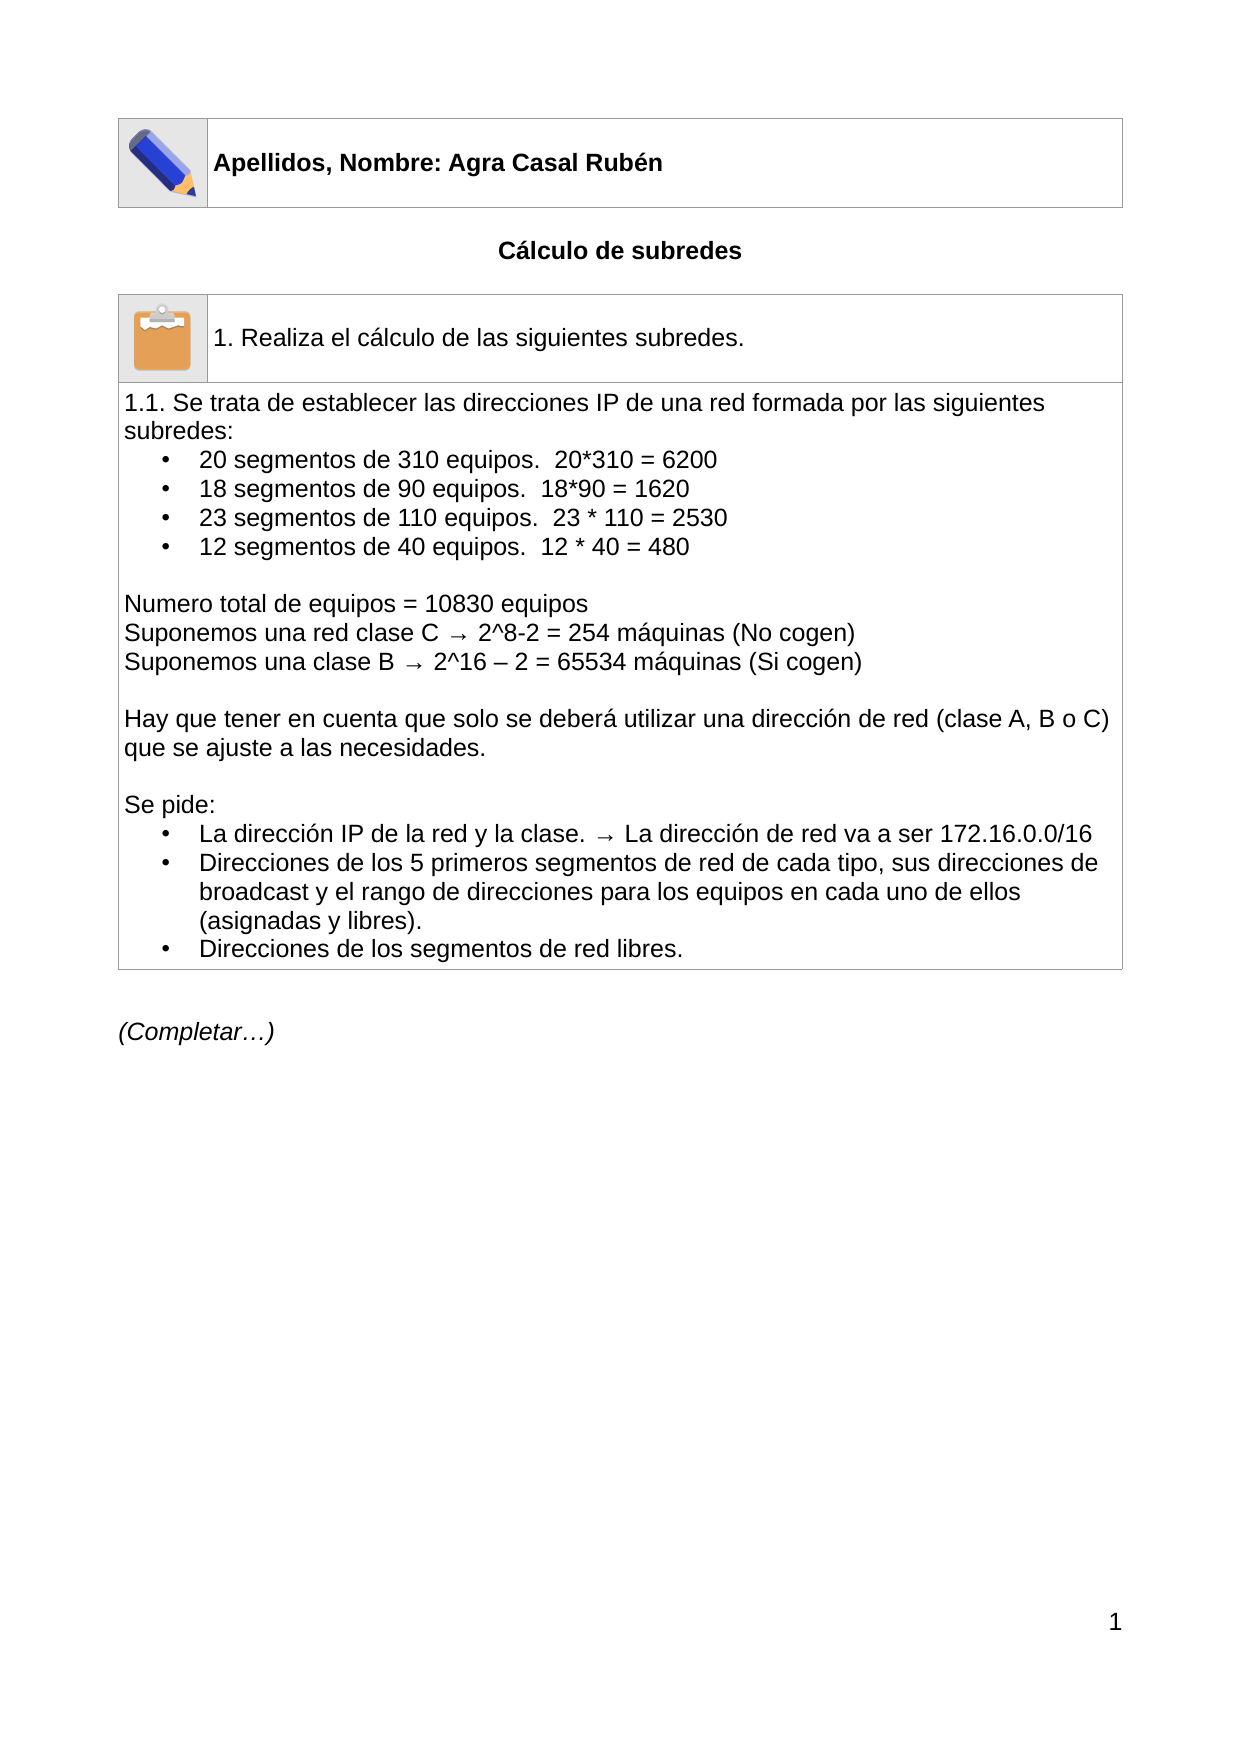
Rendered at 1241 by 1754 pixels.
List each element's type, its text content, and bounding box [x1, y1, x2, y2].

table_cell 1.1. Se trata de establecer las direcciones IP de una red formada por las siguientes subredes: 20 segmentos de 310 equipos. 20*310 = 6200 18 segmentos de 90 equipos. 18*90 = 1620 23 segmentos de 110 equipos. 23 * 110 = 2530 12 segmentos de 40 equipos. 12 * 40 = 480 Numero total de equipos = 10830 equipos Suponemos una red clase C → 2^8-2 = 254 máquinas (No cogen) Suponemos una clase B → 2^16 – 2 = 65534 máquinas (Si cogen) Hay que tener en cuenta que solo se deberá utilizar una dirección de red (clase A, B o C) que se ajuste a las necesidades. Se pide: La dirección IP de la red y la clase. → La dirección de red va a ser 172.16.0.0/16 Direcciones de los 5 primeros segmentos de red de cada tipo, sus direcciones de broadcast y el rango de direcciones para los equipos en cada uno de ellos (asignadas y libres). Direcciones de los segmentos de red libres. [119, 383, 1122, 969]
table_header 1. Realiza el cálculo de las siguientes subredes. [208, 295, 1122, 382]
table_header Apellidos, Nombre: Agra Casal Rubén [208, 119, 1122, 207]
text Cálculo de subredes [118, 236, 1122, 265]
text (Completar…) [118, 1017, 1122, 1046]
table_header [119, 295, 207, 382]
table_header [119, 119, 207, 207]
